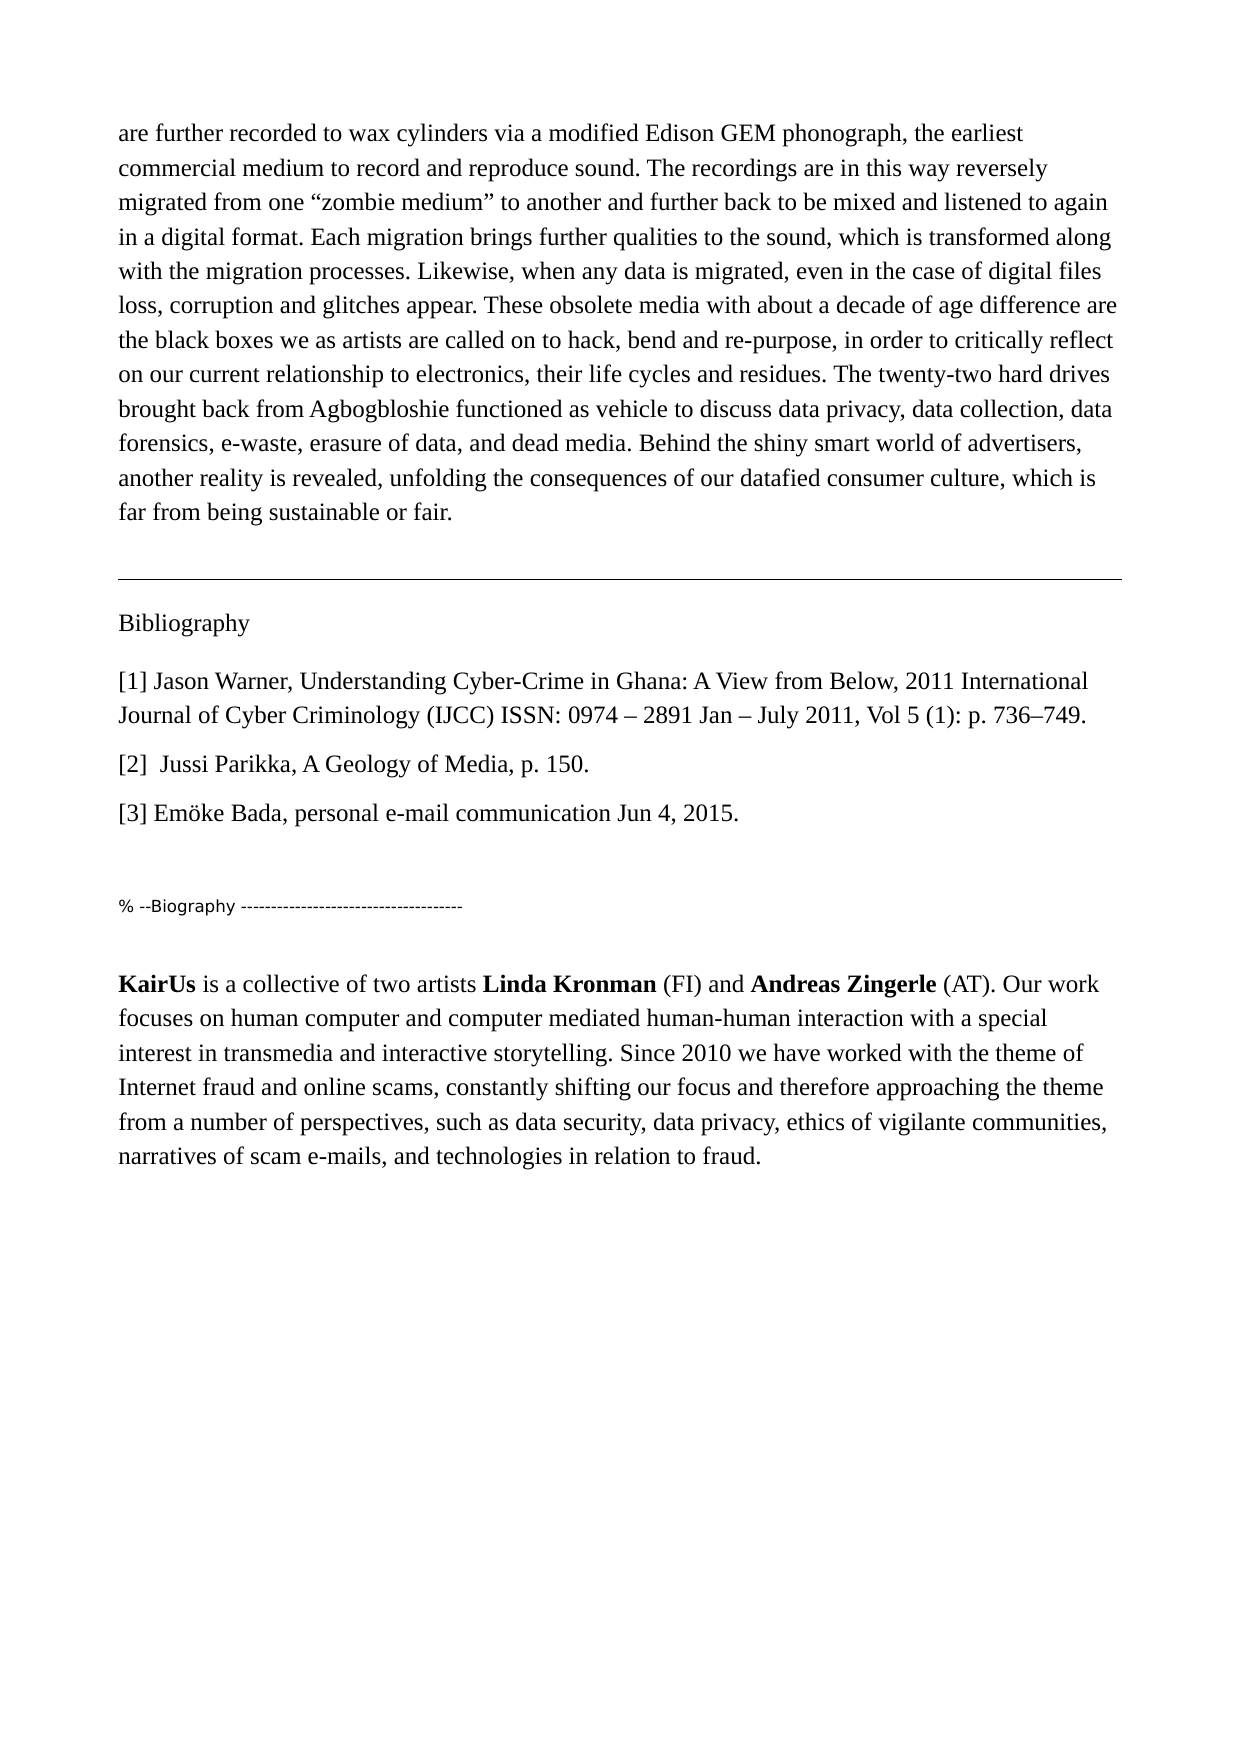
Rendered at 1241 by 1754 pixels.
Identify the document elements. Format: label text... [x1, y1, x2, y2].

text [2] Jussi Parikka, A Geology of Media, p. 150. [118, 749, 1122, 778]
text [3] Emöke Bada, personal e-mail communication Jun 4, 2015. [118, 798, 1122, 827]
text Bibliography [118, 608, 1122, 637]
text KairUs is a collective of two artists Linda Kronman (FI) and Andreas Zingerle (AT). Our work focuses on human computer and computer mediated human-human interaction with a special interest in transmedia and interactive storytelling. Since 2010 we have worked with the theme of Internet fraud and online scams, constantly shifting our focus and therefore approaching the theme from a number of perspectives, such as data security, data privacy, ethics of vigilante communities, narratives of scam e-mails, and technologies in relation to fraud. [118, 934, 1122, 1170]
text are further recorded to wax cylinders via a modified Edison GEM phonograph, the earliest commercial medium to record and reproduce sound. The recordings are in this way reversely migrated from one “zombie medium” to another and further back to be mixed and listened to again in a digital format. Each migration brings further qualities to the sound, which is transformed along with the migration processes. Likewise, when any data is migrated, even in the case of digital files loss, corruption and glitches appear. These obsolete media with about a decade of age difference are the black boxes we as artists are called on to hack, bend and re-purpose, in order to critically reflect on our current relationship to electronics, their life cycles and residues. The twenty-two hard drives brought back from Agbogbloshie functioned as vehicle to discuss data privacy, data collection, data forensics, e-waste, erasure of data, and dead media. Behind the shiny smart world of advertisers, another reality is revealed, unfolding the consequences of our datafied consumer culture, which is far from being sustainable or fair. [118, 118, 1122, 526]
text % --Biography ------------------------------------- [118, 897, 1122, 916]
text [1] Jason Warner, Understanding Cyber-Crime in Ghana: A View from Below, 2011 International Journal of Cyber Criminology (IJCC) ISSN: 0974 – 2891 Jan – July 2011, Vol 5 (1): p. 736–749. [118, 666, 1122, 729]
